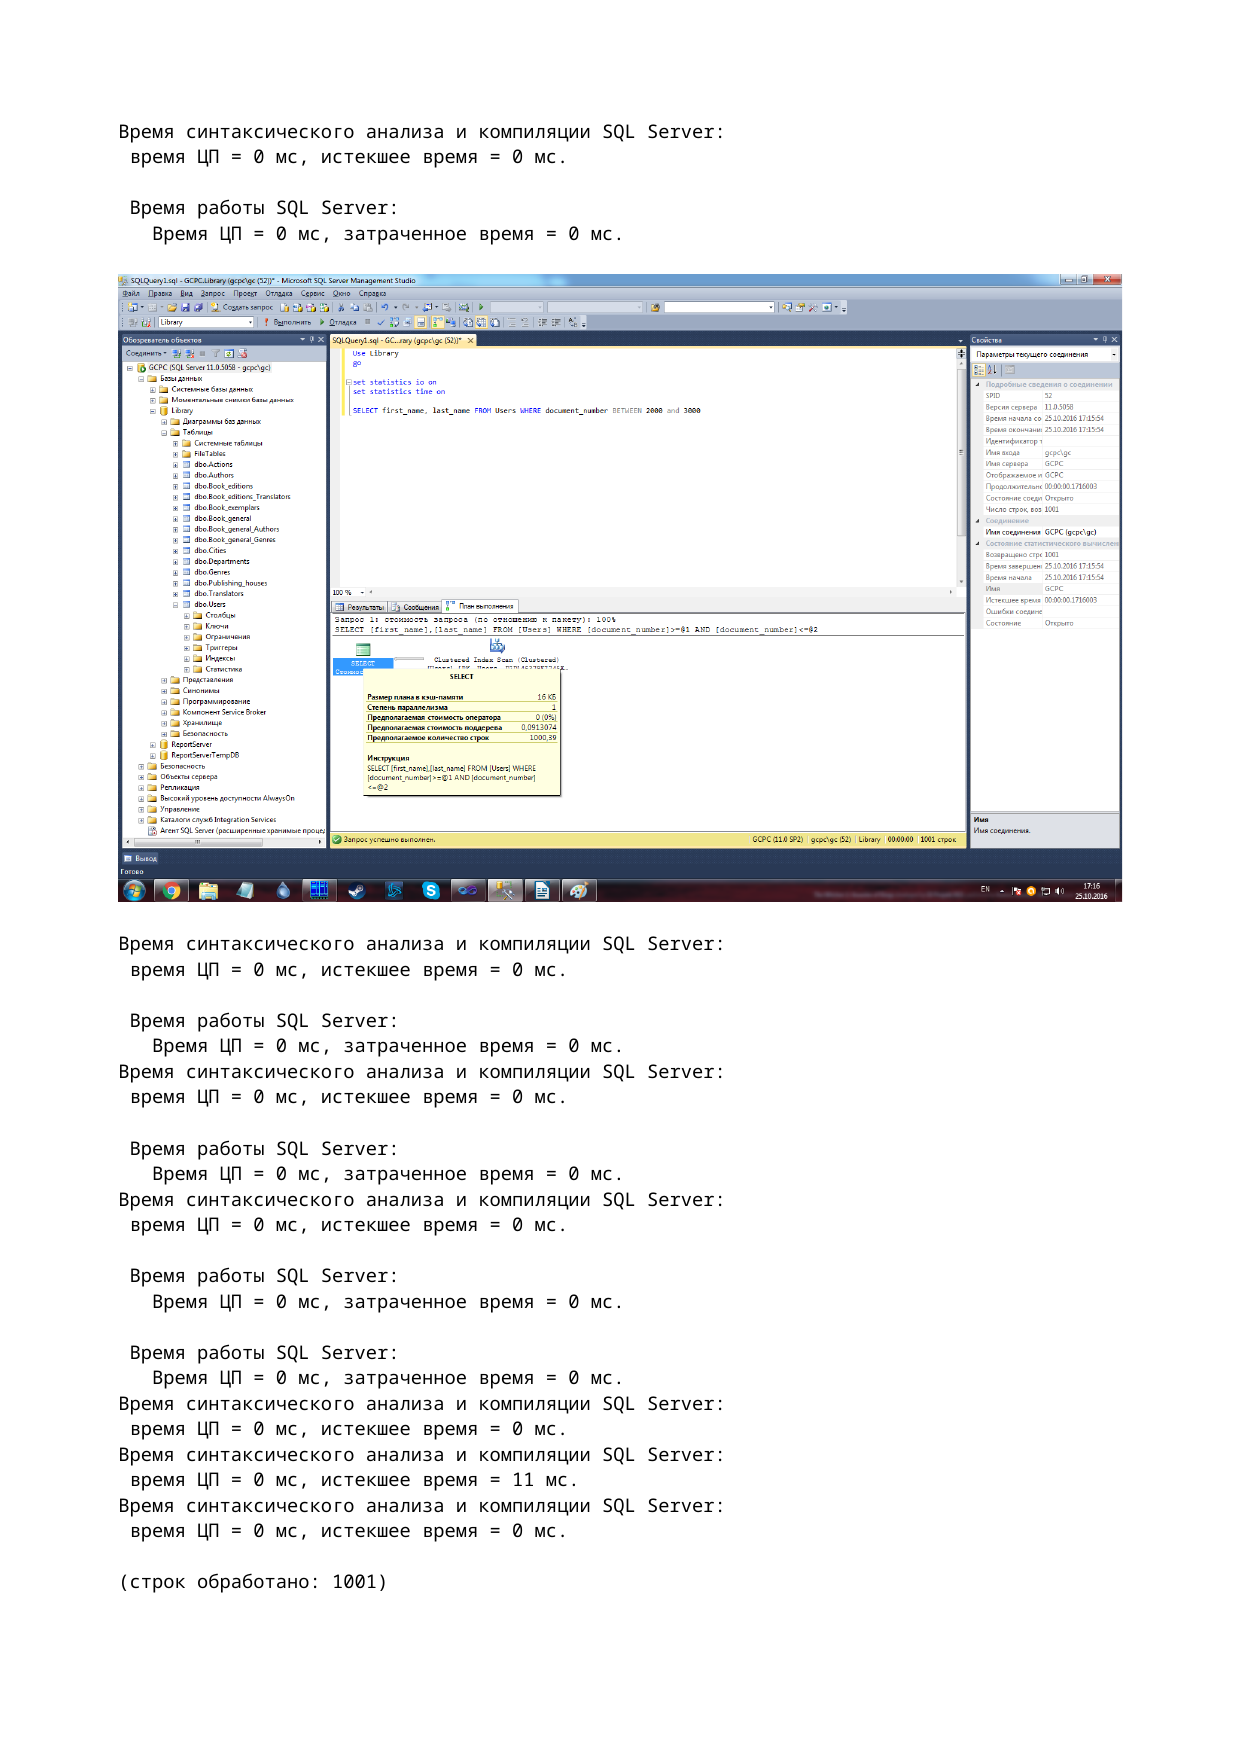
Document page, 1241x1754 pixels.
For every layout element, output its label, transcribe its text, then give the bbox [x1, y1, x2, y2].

text Время работы SQL Server: [118, 1262, 1122, 1288]
picture [118, 274, 1123, 902]
text время ЦП = 0 мс, истекшее время = 0 мс. [118, 956, 1122, 982]
text Время ЦП = 0 мс, затраченное время = 0 мс. [118, 1288, 1122, 1313]
text Время синтаксического анализа и компиляции SQL Server: [118, 1186, 1122, 1211]
text Время синтаксического анализа и компиляции SQL Server: [118, 1390, 1122, 1416]
text Время работы SQL Server: [118, 1007, 1122, 1033]
text время ЦП = 0 мс, истекшее время = 0 мс. [118, 1518, 1122, 1543]
text Время ЦП = 0 мс, затраченное время = 0 мс. [118, 220, 1122, 246]
text время ЦП = 0 мс, истекшее время = 0 мс. [118, 1084, 1122, 1109]
text Время ЦП = 0 мс, затраченное время = 0 мс. [118, 1033, 1122, 1058]
text Время синтаксического анализа и компиляции SQL Server: [118, 1492, 1122, 1518]
text время ЦП = 0 мс, истекшее время = 0 мс. [118, 144, 1122, 169]
text Время синтаксического анализа и компиляции SQL Server: [118, 1441, 1122, 1467]
text Время синтаксического анализа и компиляции SQL Server: [118, 1058, 1122, 1084]
text время ЦП = 0 мс, истекшее время = 11 мс. [118, 1467, 1122, 1492]
text время ЦП = 0 мс, истекшее время = 0 мс. [118, 1416, 1122, 1441]
text Время синтаксического анализа и компиляции SQL Server: [118, 118, 1122, 144]
text Время работы SQL Server: [118, 1339, 1122, 1364]
text Время ЦП = 0 мс, затраченное время = 0 мс. [118, 1160, 1122, 1186]
text Время синтаксического анализа и компиляции SQL Server: [118, 931, 1122, 956]
text время ЦП = 0 мс, истекшее время = 0 мс. [118, 1211, 1122, 1237]
text Время ЦП = 0 мс, затраченное время = 0 мс. [118, 1364, 1122, 1390]
text Время работы SQL Server: [118, 1135, 1122, 1160]
text (строк обработано: 1001) [118, 1569, 1122, 1594]
text Время работы SQL Server: [118, 195, 1122, 220]
